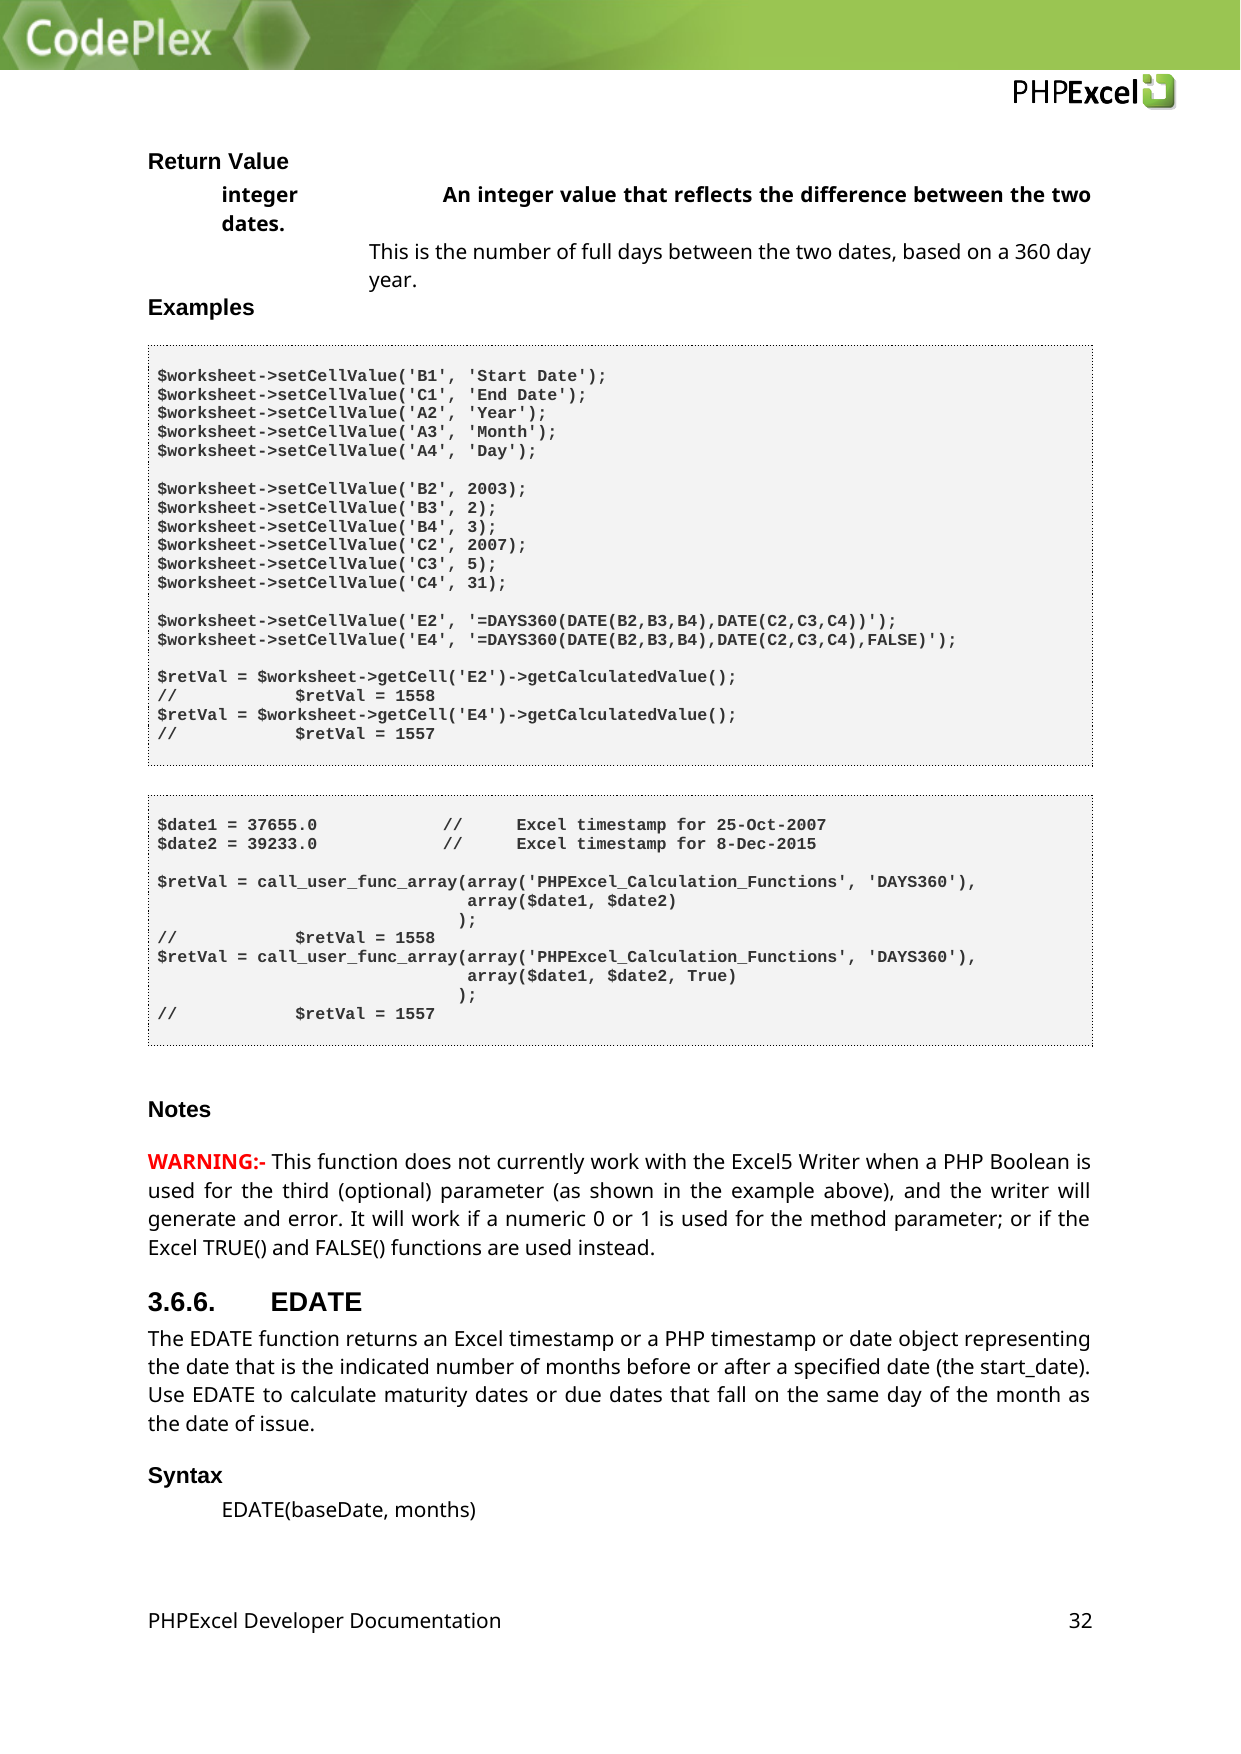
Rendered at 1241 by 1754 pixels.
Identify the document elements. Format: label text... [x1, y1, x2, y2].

text // $retVal = 1557 [148, 1002, 1093, 1021]
text array($date1, $date2, True) [148, 964, 1093, 983]
text $date2 = 39233.0 // Excel timestamp for 8-Dec-2015 [148, 832, 1093, 851]
text $worksheet->setCellValue('C3', 5); [148, 553, 1093, 572]
text $retVal = $worksheet->getCell('E2')->getCalculatedValue(); [148, 666, 1093, 685]
text $date1 = 37655.0 // Excel timestamp for 25-Oct-2007 [148, 814, 1093, 832]
text WARNING:- This function does not currently work with the Excel5 Writer when a PHP Boolean is used for the third (optional) parameter (as shown in the example above), and the writer will generate and error. It will work if a numeric 0 or 1 is used for the method parameter; or if the Excel TRUE() and FALSE() functions are used instead. [148, 1147, 1093, 1261]
text ); [148, 983, 1093, 1002]
text $retVal = call_user_func_array(array('PHPExcel_Calculation_Functions', 'DAYS360'), [148, 946, 1093, 964]
subtitle Examples [148, 294, 1093, 320]
text // $retVal = 1558 [148, 927, 1093, 946]
text This is the number of full days between the two dates, based on a 360 day year. [369, 237, 1093, 294]
text ); [148, 908, 1093, 927]
text $worksheet->setCellValue('B1', 'Start Date'); [148, 364, 1093, 383]
text integer An integer value that reflects the difference between the two dates. [221, 180, 1093, 237]
subtitle Notes [148, 1096, 1093, 1122]
text // $retVal = 1558 [148, 685, 1093, 703]
text EDATE(baseDate, months) [221, 1495, 1093, 1523]
text $worksheet->setCellValue('E4', '=DAYS360(DATE(B2,B3,B4),DATE(C2,C3,C4),FALSE)'); [148, 628, 1093, 647]
text array($date1, $date2) [148, 889, 1093, 908]
text $worksheet->setCellValue('C2', 2007); [148, 534, 1093, 553]
text $worksheet->setCellValue('C1', 'End Date'); [148, 383, 1093, 402]
subtitle Return Value [148, 148, 1093, 174]
text $retVal = call_user_func_array(array('PHPExcel_Calculation_Functions', 'DAYS360'), [148, 870, 1093, 889]
text $worksheet->setCellValue('C4', 31); [148, 572, 1093, 590]
text $worksheet->setCellValue('A4', 'Day'); [148, 439, 1093, 458]
subtitle EDATE [148, 1286, 1093, 1317]
text $worksheet->setCellValue('B2', 2003); [148, 477, 1093, 496]
text // $retVal = 1557 [148, 722, 1093, 741]
text $worksheet->setCellValue('A2', 'Year'); [148, 402, 1093, 421]
text $worksheet->setCellValue('E2', '=DAYS360(DATE(B2,B3,B4),DATE(C2,C3,C4))'); [148, 609, 1093, 628]
text The EDATE function returns an Excel timestamp or a PHP timestamp or date object representing the date that is the indicated number of months before or after a specified date (the start_date). Use EDATE to calculate maturity dates or due dates that fall on the same day of the month as the date of issue. [148, 1324, 1093, 1437]
text $worksheet->setCellValue('B4', 3); [148, 515, 1093, 534]
text $worksheet->setCellValue('A3', 'Month'); [148, 421, 1093, 439]
text $retVal = $worksheet->getCell('E4')->getCalculatedValue(); [148, 703, 1093, 722]
subtitle Syntax [148, 1462, 1093, 1489]
text $worksheet->setCellValue('B3', 2); [148, 496, 1093, 515]
